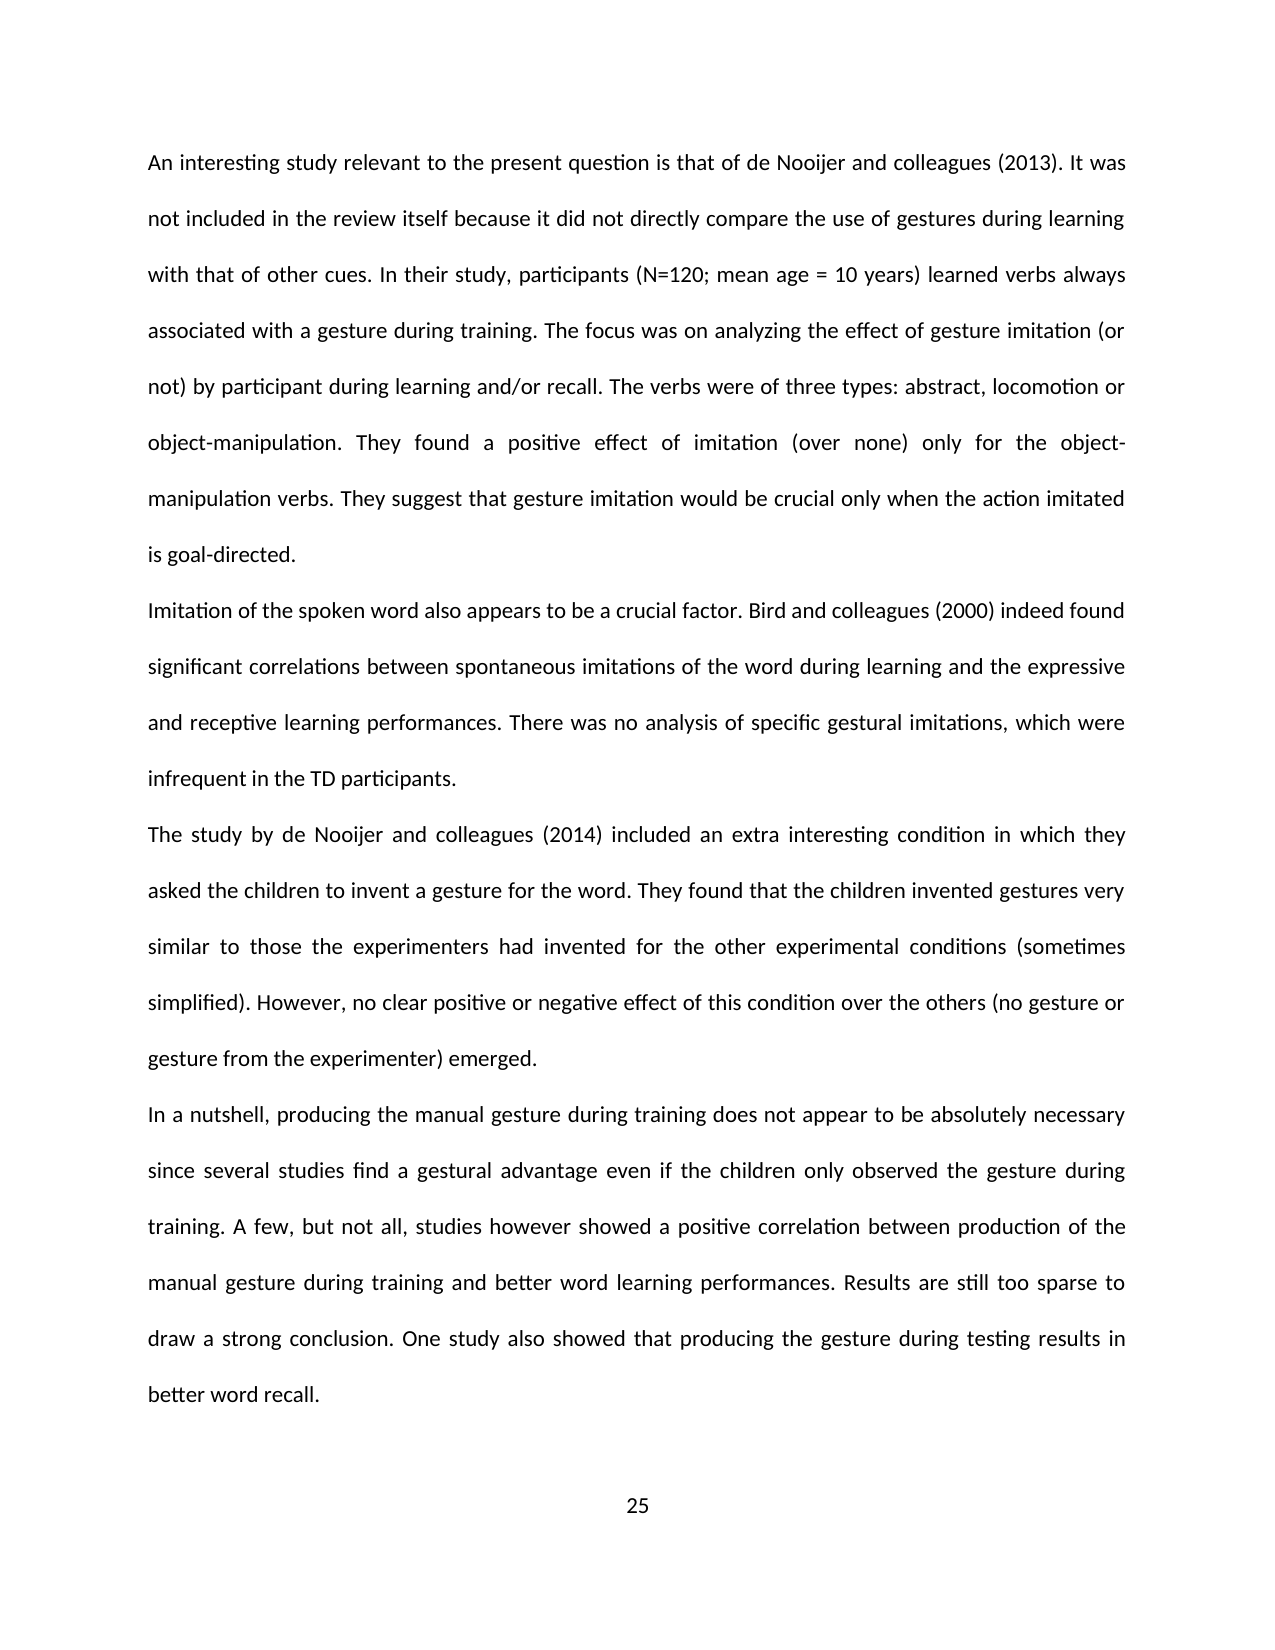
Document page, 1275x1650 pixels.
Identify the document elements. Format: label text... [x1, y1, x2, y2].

text Imitation of the spoken word also appears to be a crucial factor. Bird and colleagues (2000) indeed found significant correlations between spontaneous imitations of the word during learning and the expressive and receptive learning performances. There was no analysis of specific gestural imitations, which were infrequent in the TD participants. [148, 596, 1127, 792]
text In a nutshell, producing the manual gesture during training does not appear to be absolutely necessary since several studies find a gestural advantage even if the children only observed the gesture during training. A few, but not all, studies however showed a positive correlation between production of the manual gesture during training and better word learning performances. Results are still too sparse to draw a strong conclusion. One study also showed that producing the gesture during testing results in better word recall. [148, 1100, 1127, 1408]
text The study by de Nooijer and colleagues (2014) included an extra interesting condition in which they asked the children to invent a gesture for the word. They found that the children invented gestures very similar to those the experimenters had invented for the other experimental conditions (sometimes simplified). However, no clear positive or negative effect of this condition over the others (no gesture or gesture from the experimenter) emerged. [148, 820, 1127, 1072]
text An interesting study relevant to the present question is that of de Nooijer and colleagues (2013). It was not included in the review itself because it did not directly compare the use of gestures during learning with that of other cues. In their study, participants (N=120; mean age = 10 years) learned verbs always associated with a gesture during training. The focus was on analyzing the effect of gesture imitation (or not) by participant during learning and/or recall. The verbs were of three types: abstract, locomotion or object-manipulation. They found a positive effect of imitation (over none) only for the object-manipulation verbs. They suggest that gesture imitation would be crucial only when the action imitated is goal-directed. [148, 148, 1127, 568]
